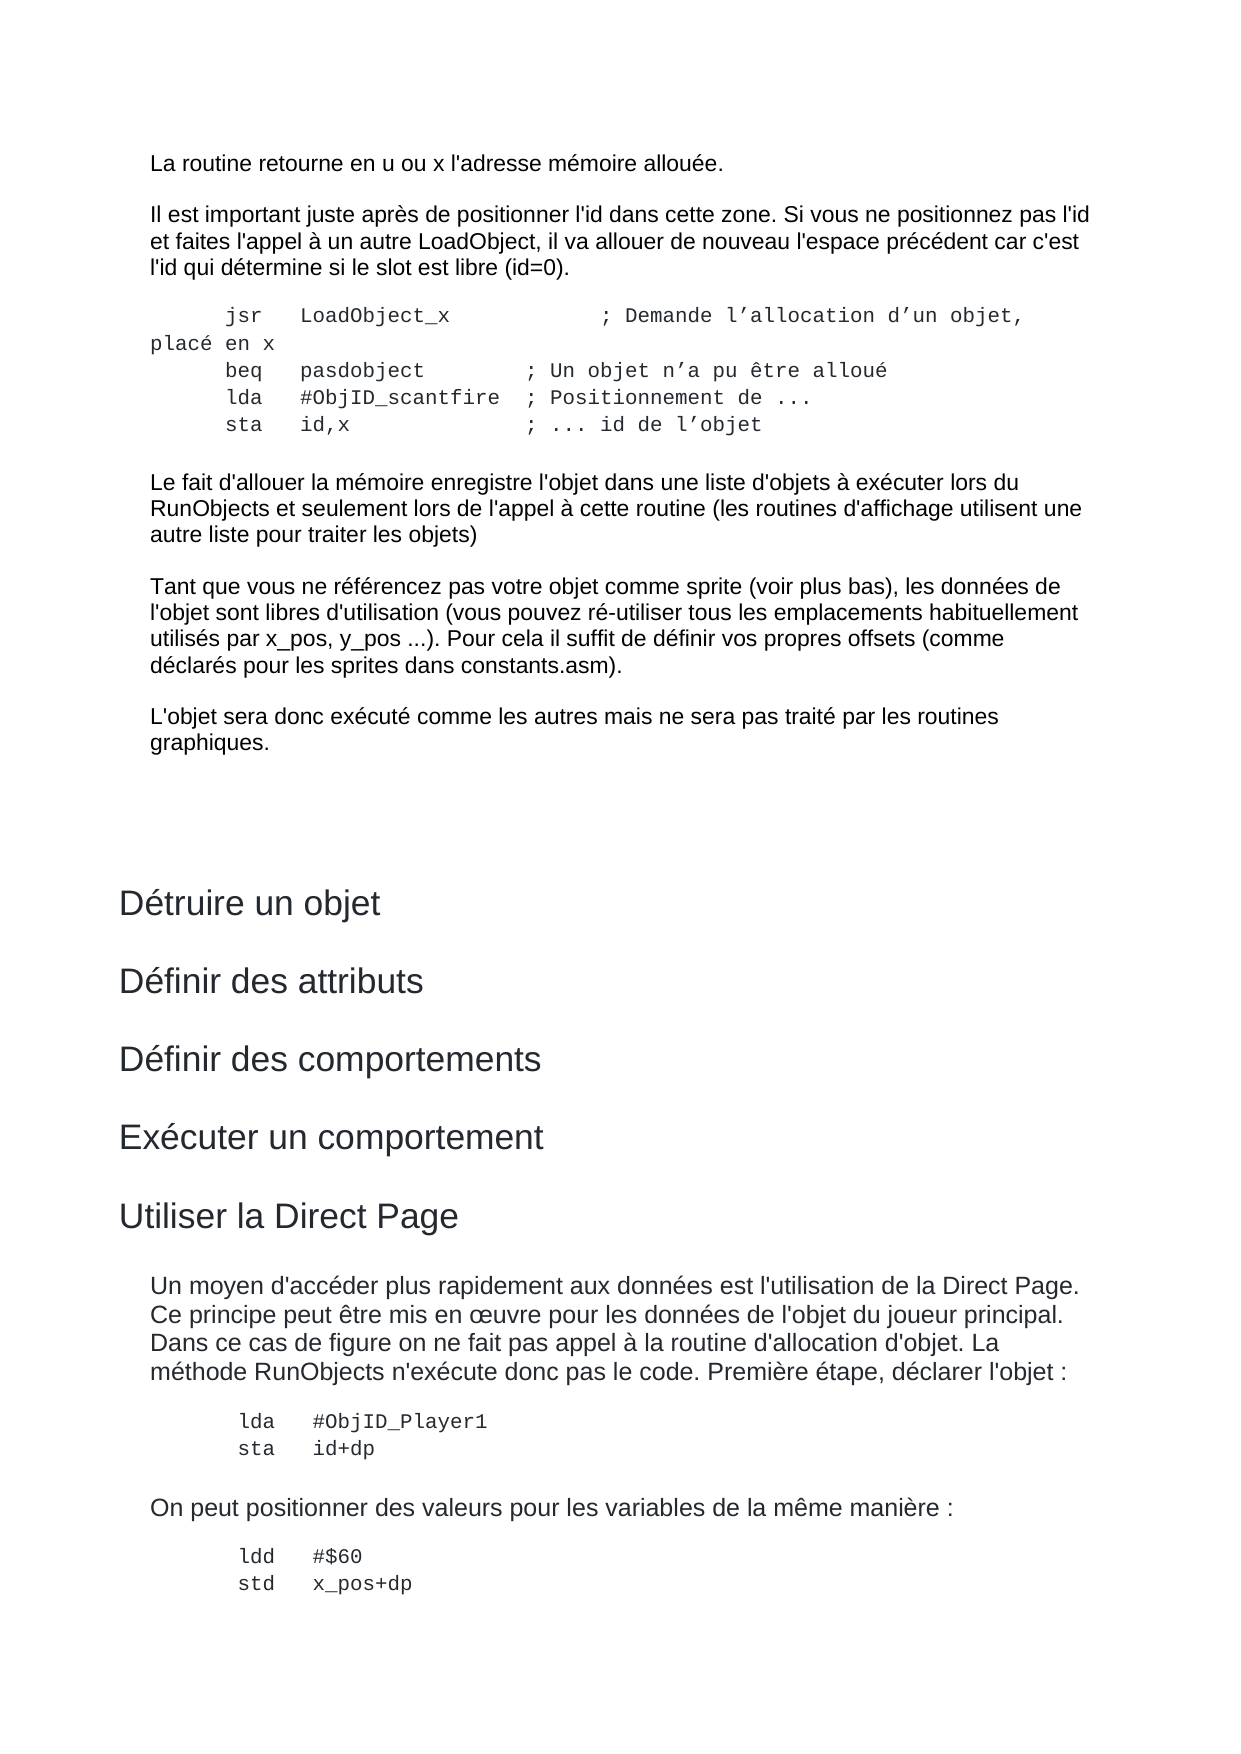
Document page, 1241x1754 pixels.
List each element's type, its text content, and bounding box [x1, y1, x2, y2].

subtitle Détruire un objet [119, 882, 1090, 923]
text sta id+dp [150, 1438, 1090, 1462]
text lda #ObjID_scantfire ; Positionnement de ... [150, 387, 1090, 411]
text Tant que vous ne référencez pas votre objet comme sprite (voir plus bas), les données de l'objet sont libres d'utilisation (vous pouvez ré-utiliser tous les emplacements habituellement utilisés par x_pos, y_pos ...). Pour cela il suffit de définir vos propres offsets (comme déclarés pour les sprites dans constants.asm). [150, 573, 1090, 678]
subtitle Utiliser la Direct Page [119, 1195, 1090, 1246]
text On peut positionner des valeurs pour les variables de la même manière : [150, 1492, 1090, 1521]
text Il est important juste après de positionner l'id dans cette zone. Si vous ne positionnez pas l'id et faites l'appel à un autre LoadObject, il va allouer de nouveau l'espace précédent car c'est l'id qui détermine si le slot est libre (id=0). [150, 201, 1090, 280]
subtitle Exécuter un comportement [119, 1117, 1090, 1157]
text ldd #$60 [150, 1546, 1090, 1570]
subtitle Définir des attributs [119, 960, 1090, 1001]
text std x_pos+dp [150, 1573, 1090, 1597]
text La routine retourne en u ou x l'adresse mémoire allouée. [150, 150, 1090, 176]
text lda #ObjID_Player1 [150, 1411, 1090, 1434]
text sta id,x ; ... id de l’objet [150, 414, 1090, 438]
subtitle Définir des comportements [119, 1038, 1090, 1079]
text jsr LoadObject_x ; Demande l’allocation d’un objet, placé en x [150, 305, 1090, 356]
text beq pasdobject ; Un objet n’a pu être alloué [150, 360, 1090, 383]
text Un moyen d'accéder plus rapidement aux données est l'utilisation de la Direct Page. Ce principe peut être mis en œuvre pour les données de l'objet du joueur principal. Dans ce cas de figure on ne fait pas appel à la routine d'allocation d'objet. La méthode RunObjects n'exécute donc pas le code. Première étape, déclarer l'objet : [150, 1271, 1090, 1386]
text L'objet sera donc exécuté comme les autres mais ne sera pas traité par les routines graphiques. [150, 703, 1090, 766]
text Le fait d'allouer la mémoire enregistre l'objet dans une liste d'objets à exécuter lors du RunObjects et seulement lors de l'appel à cette routine (les routines d'affichage utilisent une autre liste pour traiter les objets) [150, 468, 1090, 548]
